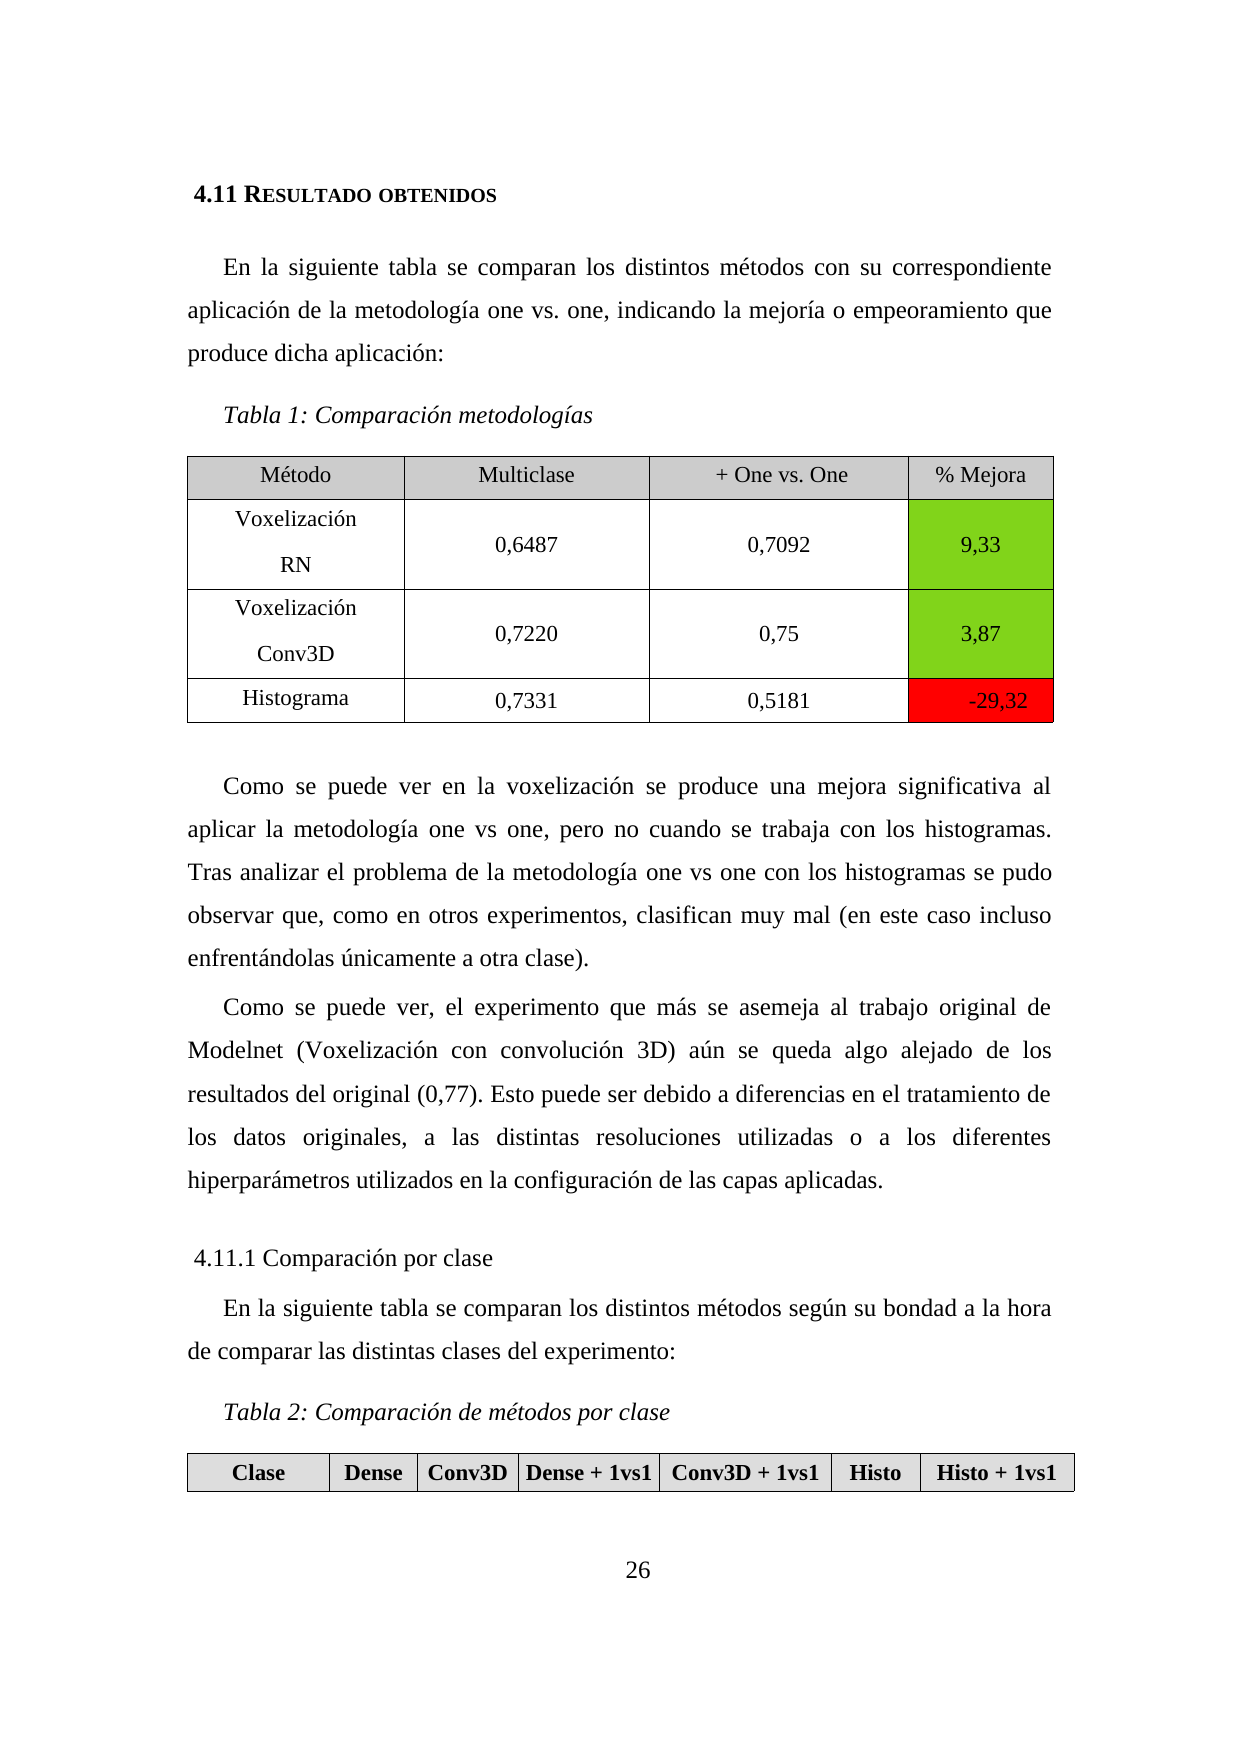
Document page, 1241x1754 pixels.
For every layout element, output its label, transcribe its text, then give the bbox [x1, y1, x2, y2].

table_header Multiclase [405, 457, 649, 499]
table_cell -29,32 [909, 679, 1053, 722]
table_cell 0,6487 [405, 500, 649, 589]
text Tabla 1: Comparación metodologías [187, 400, 1053, 429]
table_header Conv3D + 1vs1 [660, 1454, 831, 1491]
table_header + One vs. One [650, 457, 908, 499]
subtitle Resultado obtenidos [187, 179, 949, 208]
table_header Histo + 1vs1 [921, 1454, 1074, 1491]
subtitle Comparación por clase [187, 1243, 1053, 1272]
table_header Dense + 1vs1 [519, 1454, 659, 1491]
table_header Histo [832, 1454, 920, 1491]
table_header Clase [188, 1454, 329, 1491]
table_cell Histograma [188, 679, 404, 722]
text En la siguiente tabla se comparan los distintos métodos según su bondad a la hora de comparar las distintas clases del experimento: [187, 1293, 1053, 1364]
table_cell 0,7220 [405, 590, 649, 678]
table_cell 3,87 [909, 590, 1053, 678]
text Tabla 2: Comparación de métodos por clase [187, 1397, 1053, 1426]
table_cell 0,7092 [650, 500, 908, 589]
text En la siguiente tabla se comparan los distintos métodos con su correspondiente aplicación de la metodología one vs. one, indicando la mejoría o empeoramiento que produce dicha aplicación: [187, 252, 1053, 367]
table_cell 0,75 [650, 590, 908, 678]
table_header Dense [330, 1454, 417, 1491]
table_header Método [188, 457, 404, 499]
table_cell Voxelización Conv3D [188, 590, 404, 678]
table_cell Voxelización RN [188, 500, 404, 589]
text Como se puede ver, el experimento que más se asemeja al trabajo original de Modelnet (Voxelización con convolución 3D) aún se queda algo alejado de los resultados del original (0,77). Esto puede ser debido a diferencias en el tratamiento de los datos originales, a las distintas resoluciones utilizadas o a los diferentes hiperparámetros utilizados en la configuración de las capas aplicadas. [187, 992, 1053, 1194]
table_header Conv3D [418, 1454, 518, 1491]
table_cell 0,7331 [405, 679, 649, 722]
table_cell 0,5181 [650, 679, 908, 722]
text Como se puede ver en la voxelización se produce una mejora significativa al aplicar la metodología one vs one, pero no cuando se trabaja con los histogramas. Tras analizar el problema de la metodología one vs one con los histogramas se pudo observar que, como en otros experimentos, clasifican muy mal (en este caso incluso enfrentándolas únicamente a otra clase). [187, 771, 1053, 972]
table_cell 9,33 [909, 500, 1053, 589]
table_header % Mejora [909, 457, 1053, 499]
